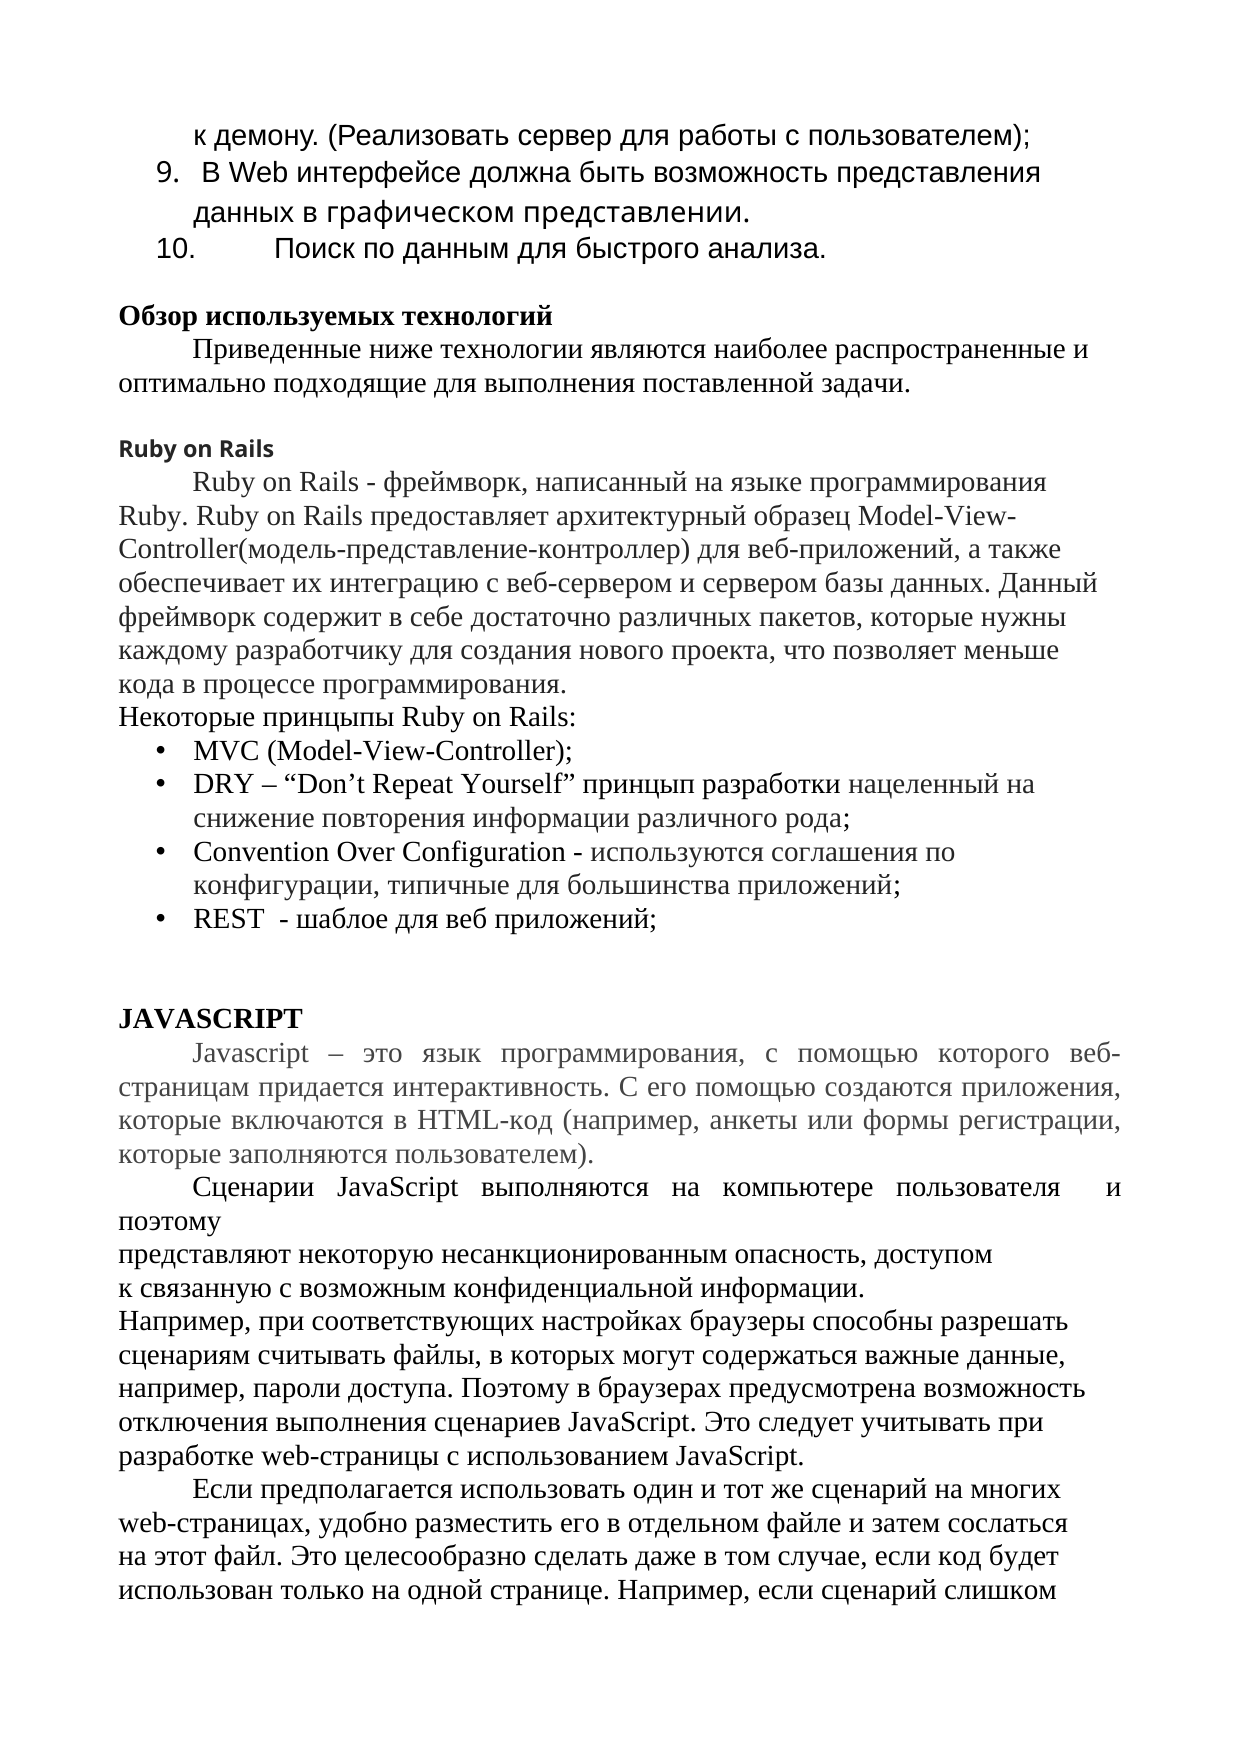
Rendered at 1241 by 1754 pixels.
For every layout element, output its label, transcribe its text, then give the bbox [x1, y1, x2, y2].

text сценариям считывать файлы, в которых могут содержаться важные данные, [118, 1337, 1122, 1371]
list В Web интерфейсе должна быть возможность представления данных в графическом представлении. [156, 152, 1122, 231]
text Приведенные ниже технологии являются наиболее распространенные и оптимально подходящие для выполнения поставленной задачи. [118, 332, 1122, 399]
text Ruby on Rails - фреймворк, написанный на языке программирования Ruby. Ruby on Rails предоставляет архитектурный образец Model-View-Controller(модель-представление-контроллер) для веб-приложений, а также обеспечивает их интеграцию с веб-сервером и сервером базы данных. Данный фреймворк содержит в себе достаточно различных пакетов, которые нужны каждому разработчику для создания нового проекта, что позволяет меньше кода в процессе программирования. [118, 464, 1122, 699]
text Некоторые принцыпы Ruby on Rails: [118, 699, 1122, 733]
text JAVASCRIPT [118, 1002, 1122, 1035]
list Поиск по данным для быстрого анализа. [156, 231, 1122, 264]
text Javascript – это язык программирования, с помощью которого веб-страницам придается интерактивность. С его помощью создаются приложения, которые включаются в HTML-код (например, анкеты или формы регистрации, которые заполняются пользователем). [118, 1035, 1122, 1169]
list к демону. (Реализовать сервер для работы с пользователем); [156, 118, 1122, 152]
text на этот файл. Это целесообразно сделать даже в том случае, если код будет [118, 1538, 1122, 1572]
text разработке web-страницы с использованием JavaScript. [118, 1438, 1122, 1471]
text отключения выполнения сценариев JavaScript. Это следует учитывать при [118, 1404, 1122, 1438]
list MVC (Model-View-Controller); [156, 733, 1122, 767]
list DRY – “Don’t Repeat Yourself” принцып разработки нацеленный на снижение повторения информации различного рода; [156, 767, 1122, 834]
list Convention Over Configuration - используются соглашения по конфигурации, типичные для большинства приложений; [156, 834, 1122, 901]
text представляют некоторую несанкционированным опасность, доступом [118, 1236, 1122, 1270]
text Например, при соответствующих настройках браузеры способны разрешать [118, 1303, 1122, 1337]
text web-страницах, удобно разместить его в отдельном файле и затем сослаться [118, 1505, 1122, 1538]
text к связанную с возможным конфиденциальной информации. [118, 1270, 1122, 1303]
text например, пароли доступа. Поэтому в браузерах предусмотрена возможность [118, 1371, 1122, 1404]
text Ruby on Rails [118, 432, 1122, 464]
text Обзор используемых технологий [118, 298, 1122, 332]
text Если предполагается использовать один и тот же сценарий на многих [118, 1471, 1122, 1505]
list REST - шаблое для веб приложений; [156, 901, 1122, 934]
text Сценарии JavaScript выполняются на компьютере пользователя и поэтому [118, 1169, 1122, 1236]
text использован только на одной странице. Например, если сценарий слишком [118, 1572, 1122, 1605]
